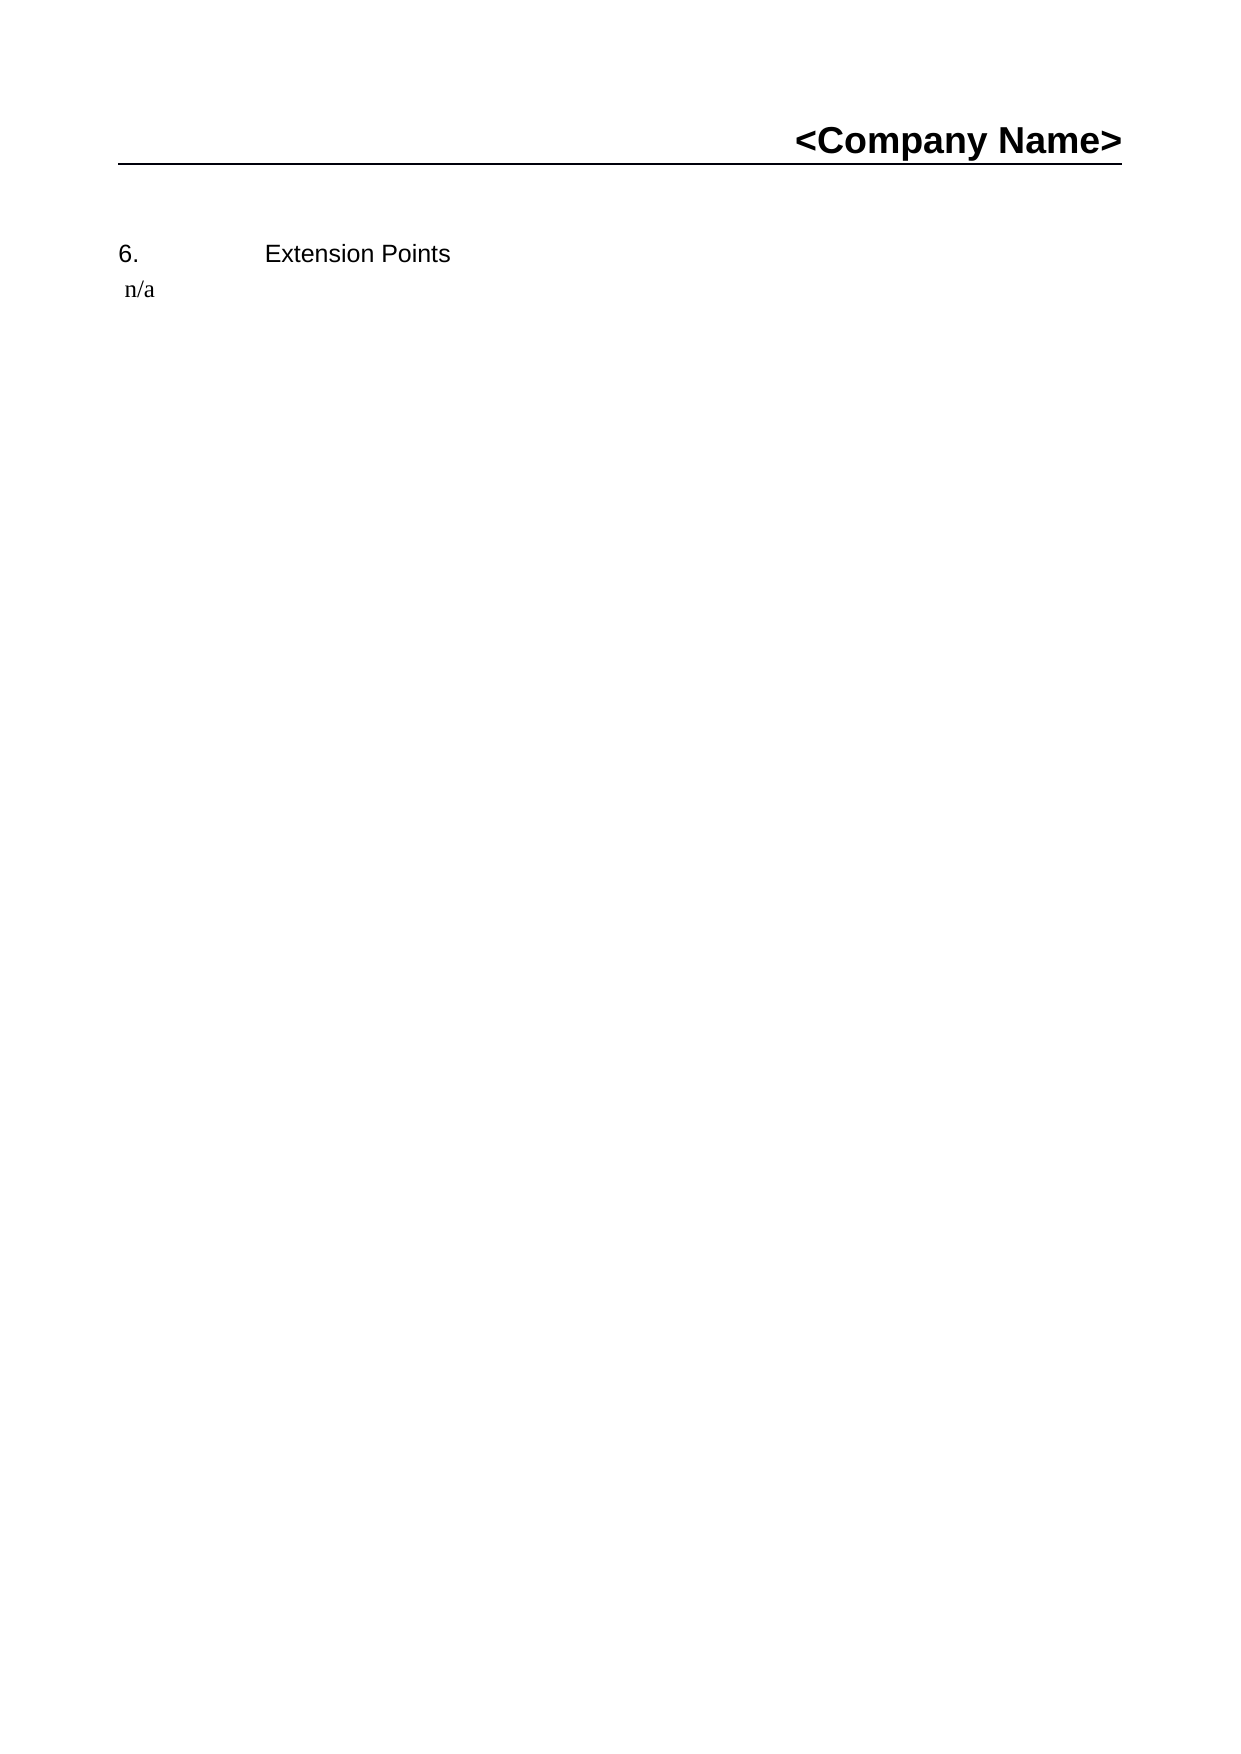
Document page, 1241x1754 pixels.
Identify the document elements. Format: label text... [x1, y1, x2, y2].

subtitle 6. Extension Points [118, 239, 1122, 267]
text n/a [118, 274, 1122, 302]
